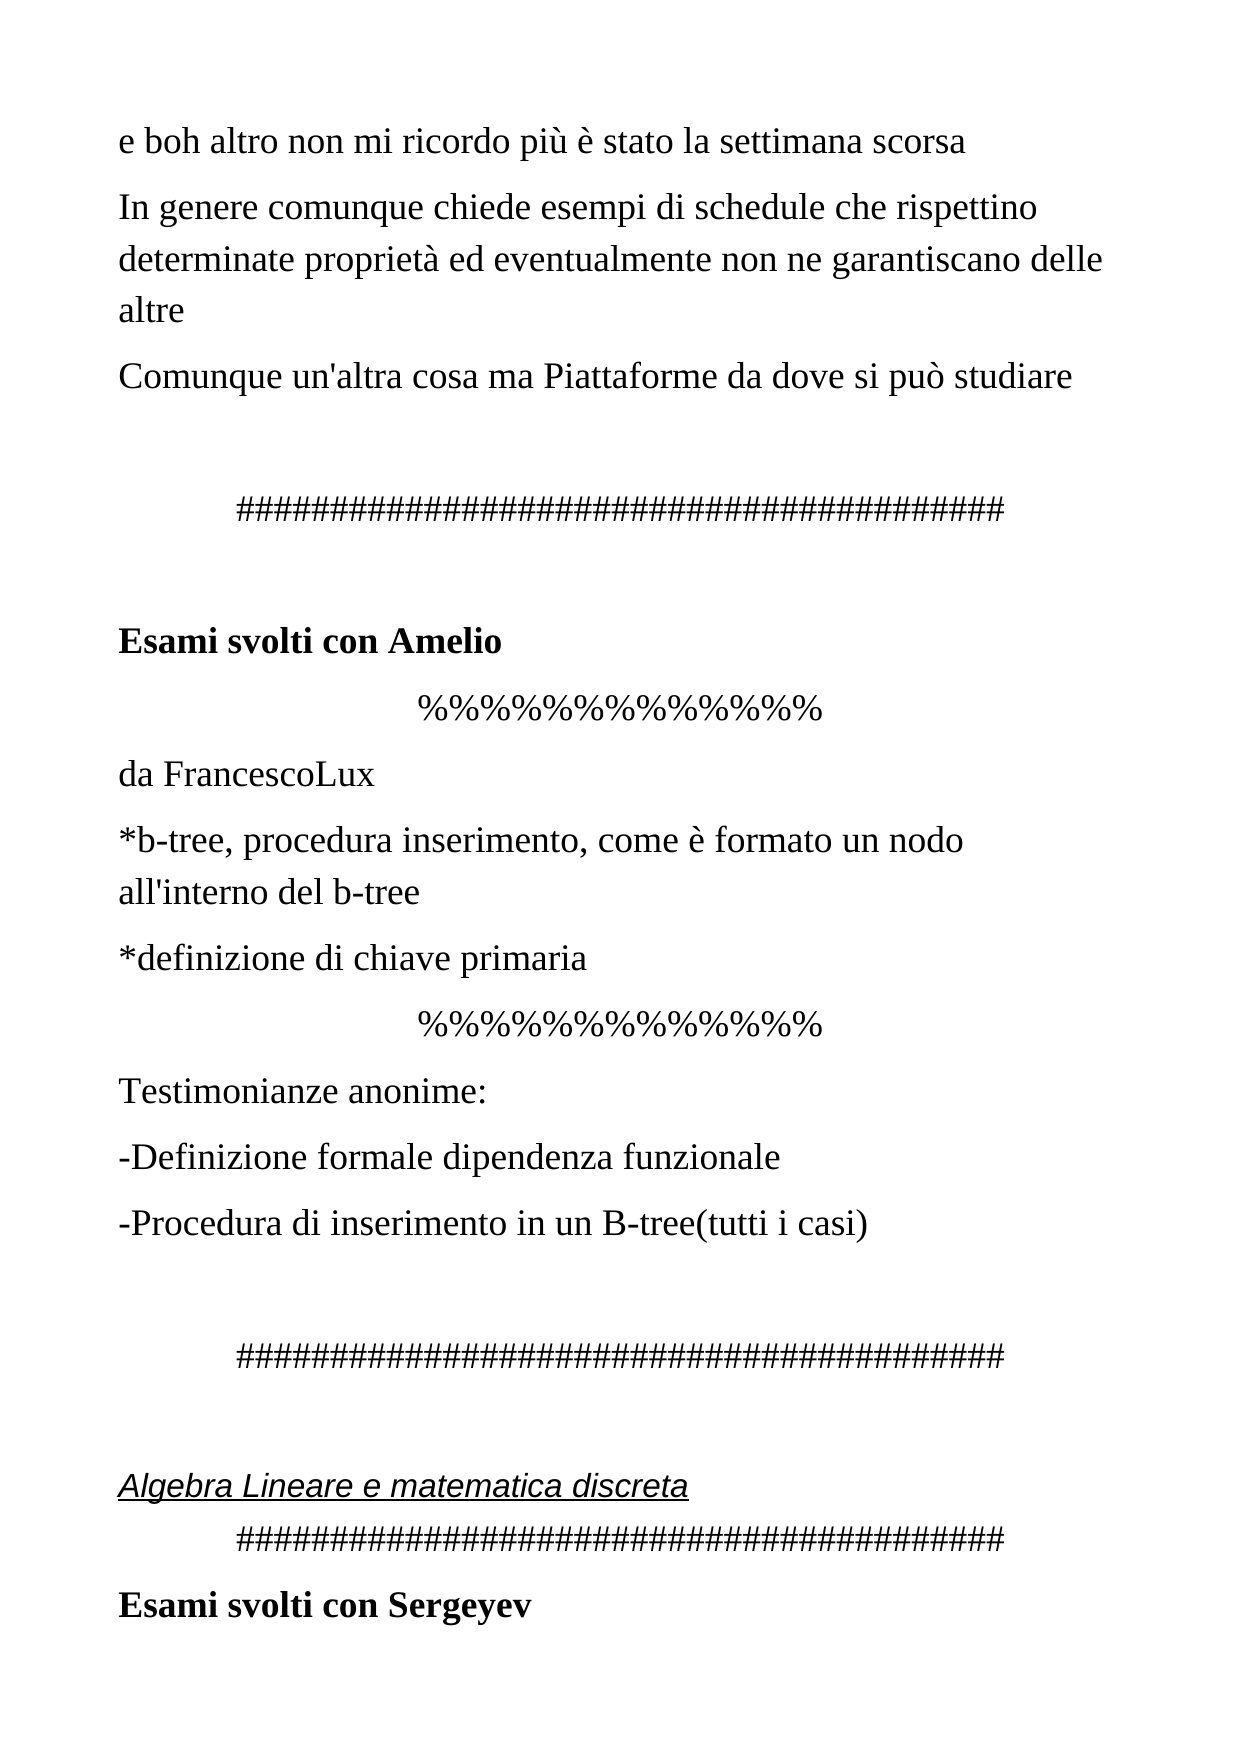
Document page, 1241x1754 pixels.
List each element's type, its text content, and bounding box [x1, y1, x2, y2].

text Comunque un'altra cosa ma Piattaforme da dove si può studiare [118, 354, 1122, 397]
subtitle Algebra Lineare e matematica discreta [118, 1466, 1122, 1504]
text Esami svolti con Sergeyev [118, 1583, 1122, 1626]
text %%%%%%%%%%%%% [118, 685, 1122, 728]
text -Definizione formale dipendenza funzionale [118, 1134, 1122, 1177]
text e boh altro non mi ricordo più è stato la settimana scorsa [118, 118, 1122, 161]
text *b-tree, procedura inserimento, come è formato un nodo all'interno del b-tree [118, 818, 1122, 912]
text ######################################### [118, 486, 1122, 529]
text In genere comunque chiede esempi di schedule che rispettino determinate proprietà ed eventualmente non ne garantiscano delle altre [118, 184, 1122, 331]
text da FrancescoLux [118, 751, 1122, 794]
text ######################################### [118, 1333, 1122, 1376]
subtitle ######################################### [118, 1517, 1122, 1560]
text %%%%%%%%%%%%% [118, 1002, 1122, 1045]
text *definizione di chiave primaria [118, 936, 1122, 979]
text Esami svolti con Amelio [118, 619, 1122, 662]
text Testimonianze anonime: [118, 1068, 1122, 1111]
text -Procedura di inserimento in un B-tree(tutti i casi) [118, 1201, 1122, 1244]
